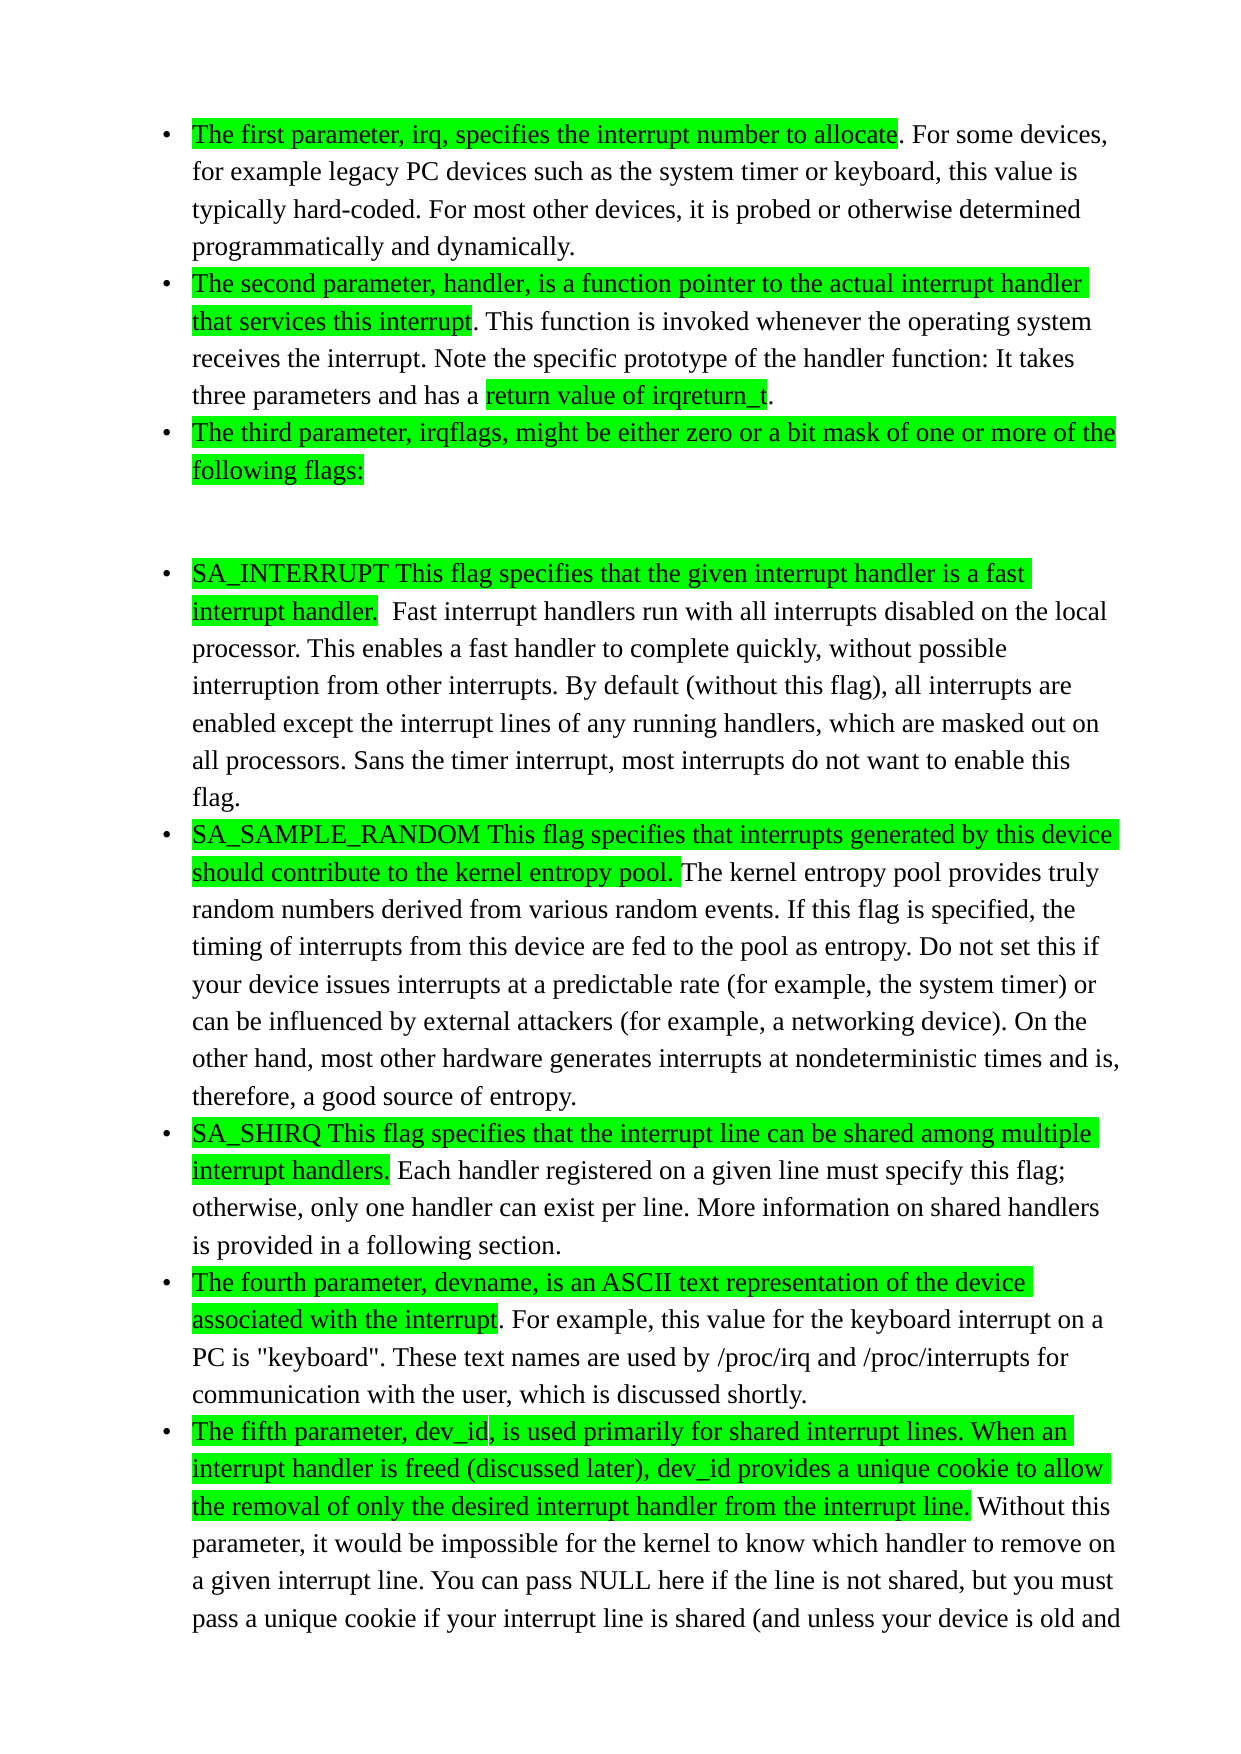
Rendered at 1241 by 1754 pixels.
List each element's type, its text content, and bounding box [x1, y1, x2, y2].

list SA_SHIRQ This flag specifies that the interrupt line can be shared among multiple interrupt handlers. Each handler registered on a given line must specify this flag; otherwise, only one handler can exist per line. More information on shared handlers is provided in a following section. [162, 1117, 1122, 1260]
list The fifth parameter, dev_id, is used primarily for shared interrupt lines. When an interrupt handler is freed (discussed later), dev_id provides a unique cookie to allow the removal of only the desired interrupt handler from the interrupt line. Without this parameter, it would be impossible for the kernel to know which handler to remove on a given interrupt line. You can pass NULL here if the line is not shared, but you must pass a unique cookie if your interrupt line is shared (and unless your device is old and [162, 1415, 1122, 1633]
list The second parameter, handler, is a function pointer to the actual interrupt handler that services this interrupt. This function is invoked whenever the operating system receives the interrupt. Note the specific prototype of the handler function: It takes three parameters and has a return value of irqreturn_t. [162, 267, 1122, 410]
list SA_SAMPLE_RANDOM This flag specifies that interrupts generated by this device should contribute to the kernel entropy pool. The kernel entropy pool provides truly random numbers derived from various random events. If this flag is specified, the timing of interrupts from this device are fed to the pool as entropy. Do not set this if your device issues interrupts at a predictable rate (for example, the system timer) or can be influenced by external attackers (for example, a networking device). On the other hand, most other hardware generates interrupts at nondeterministic times and is, therefore, a good source of entropy. [162, 818, 1122, 1111]
list SA_INTERRUPT This flag specifies that the given interrupt handler is a fast interrupt handler. Fast interrupt handlers run with all interrupts disabled on the local processor. This enables a fast handler to complete quickly, without possible interruption from other interrupts. By default (without this flag), all interrupts are enabled except the interrupt lines of any running handlers, which are masked out on all processors. Sans the timer interrupt, most interrupts do not want to enable this flag. [162, 557, 1122, 812]
list The third parameter, irqflags, might be either zero or a bit mask of one or more of the following flags: [162, 416, 1122, 485]
list The first parameter, irq, specifies the interrupt number to allocate. For some devices, for example legacy PC devices such as the system timer or keyboard, this value is typically hard-coded. For most other devices, it is probed or otherwise determined programmatically and dynamically. [162, 118, 1122, 261]
list The fourth parameter, devname, is an ASCII text representation of the device associated with the interrupt. For example, this value for the keyboard interrupt on a PC is "keyboard". These text names are used by /proc/irq and /proc/interrupts for communication with the user, which is discussed shortly. [162, 1266, 1122, 1409]
